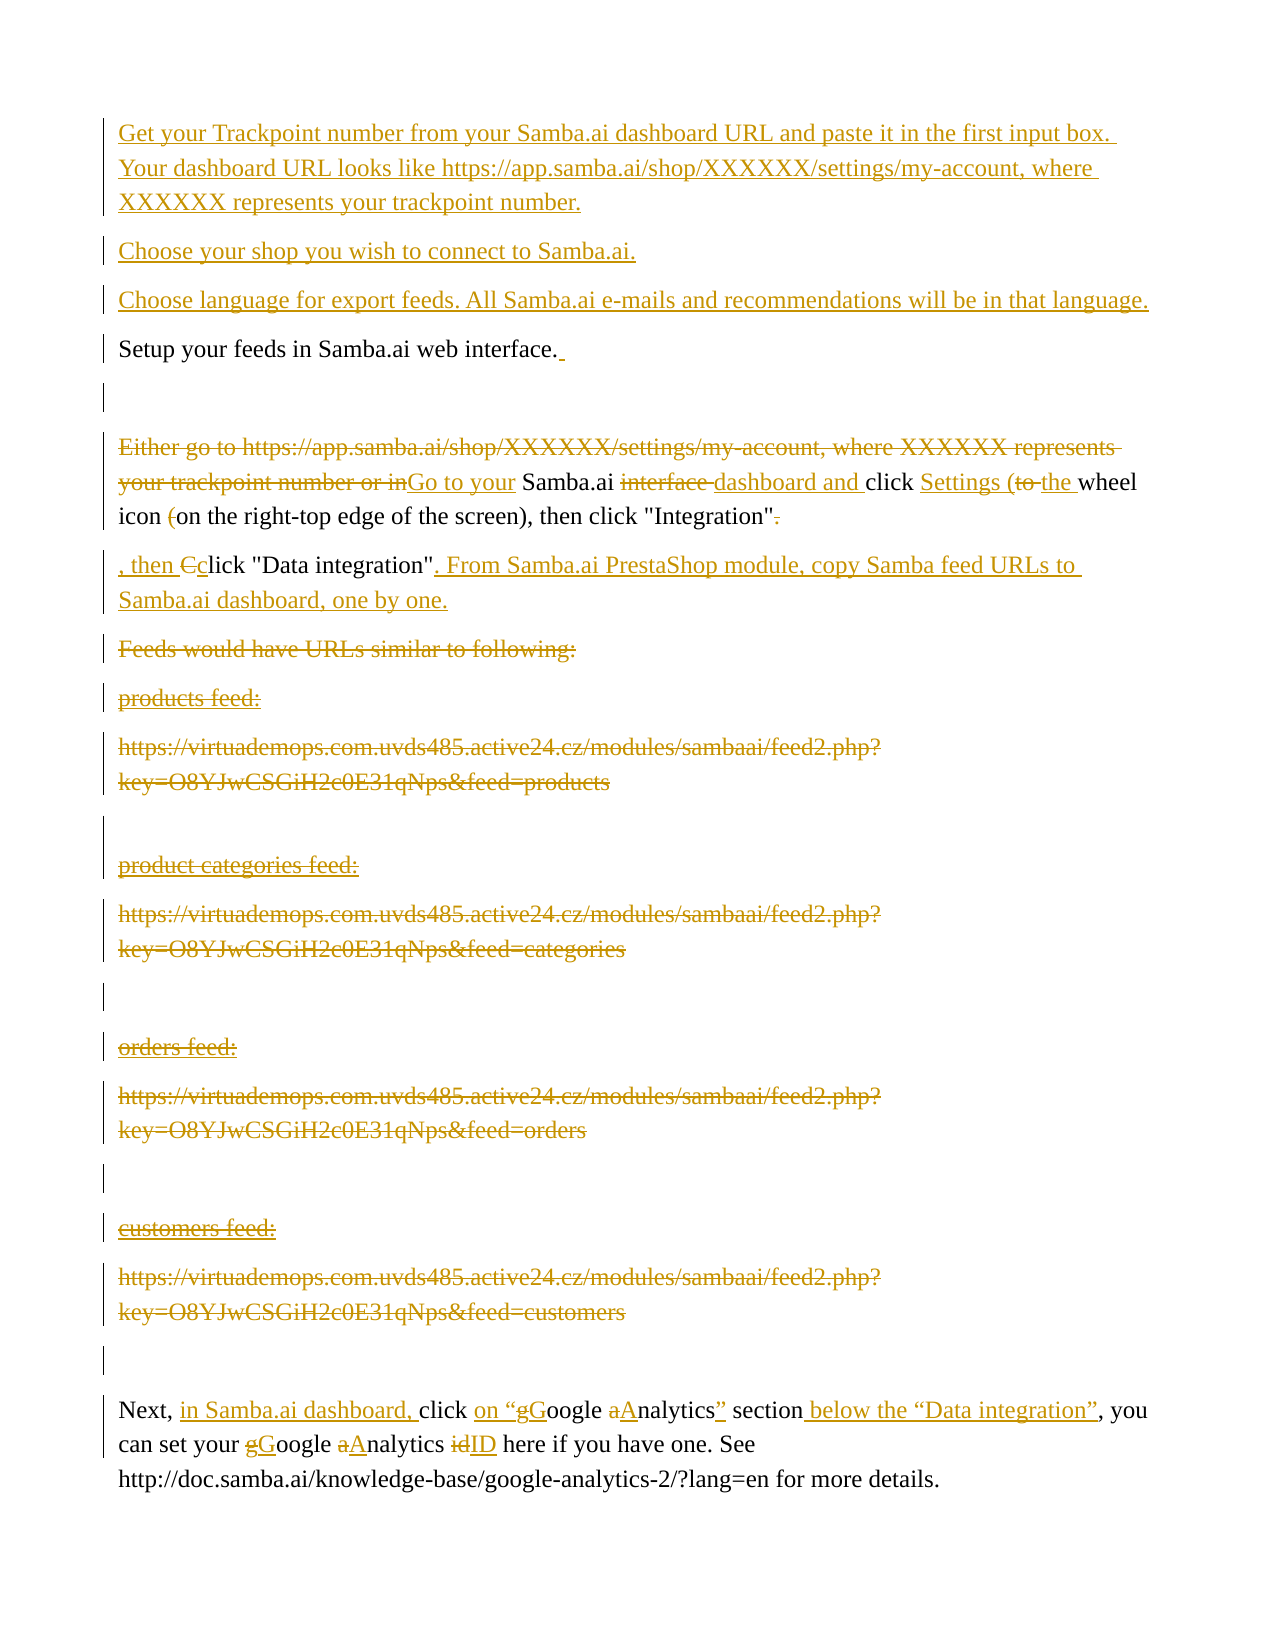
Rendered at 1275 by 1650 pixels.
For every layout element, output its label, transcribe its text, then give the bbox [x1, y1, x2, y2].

text Setup your feeds in Samba.ai web interface. Go to your Samba.ai dashboard and click Settings (the wheel icon on the right-top edge of the screen), then click "Integration", then click "Data integration". From Samba.ai PrestaShop module, copy Samba feed URLs to Samba.ai dashboard, one by one. [118, 334, 1157, 363]
text Next, in Samba.ai dashboard, click on “Google Analytics” section below the “Data integration”, you can set your Google Analytics ID here if you have one. See http://doc.samba.ai/knowledge-base/google-analytics-2/?lang=en for more details. [118, 1395, 1157, 1493]
text Choose your shop you wish to connect to Samba.ai. [118, 236, 1157, 265]
text Get your Trackpoint number from your Samba.ai dashboard URL and paste it in the first input box. Your dashboard URL looks like https://app.samba.ai/shop/XXXXXX/settings/my-account, where XXXXXX represents your trackpoint number. [118, 118, 1157, 216]
text Choose language for export feeds. All Samba.ai e-mails and recommendations will be in that language. [118, 285, 1157, 314]
